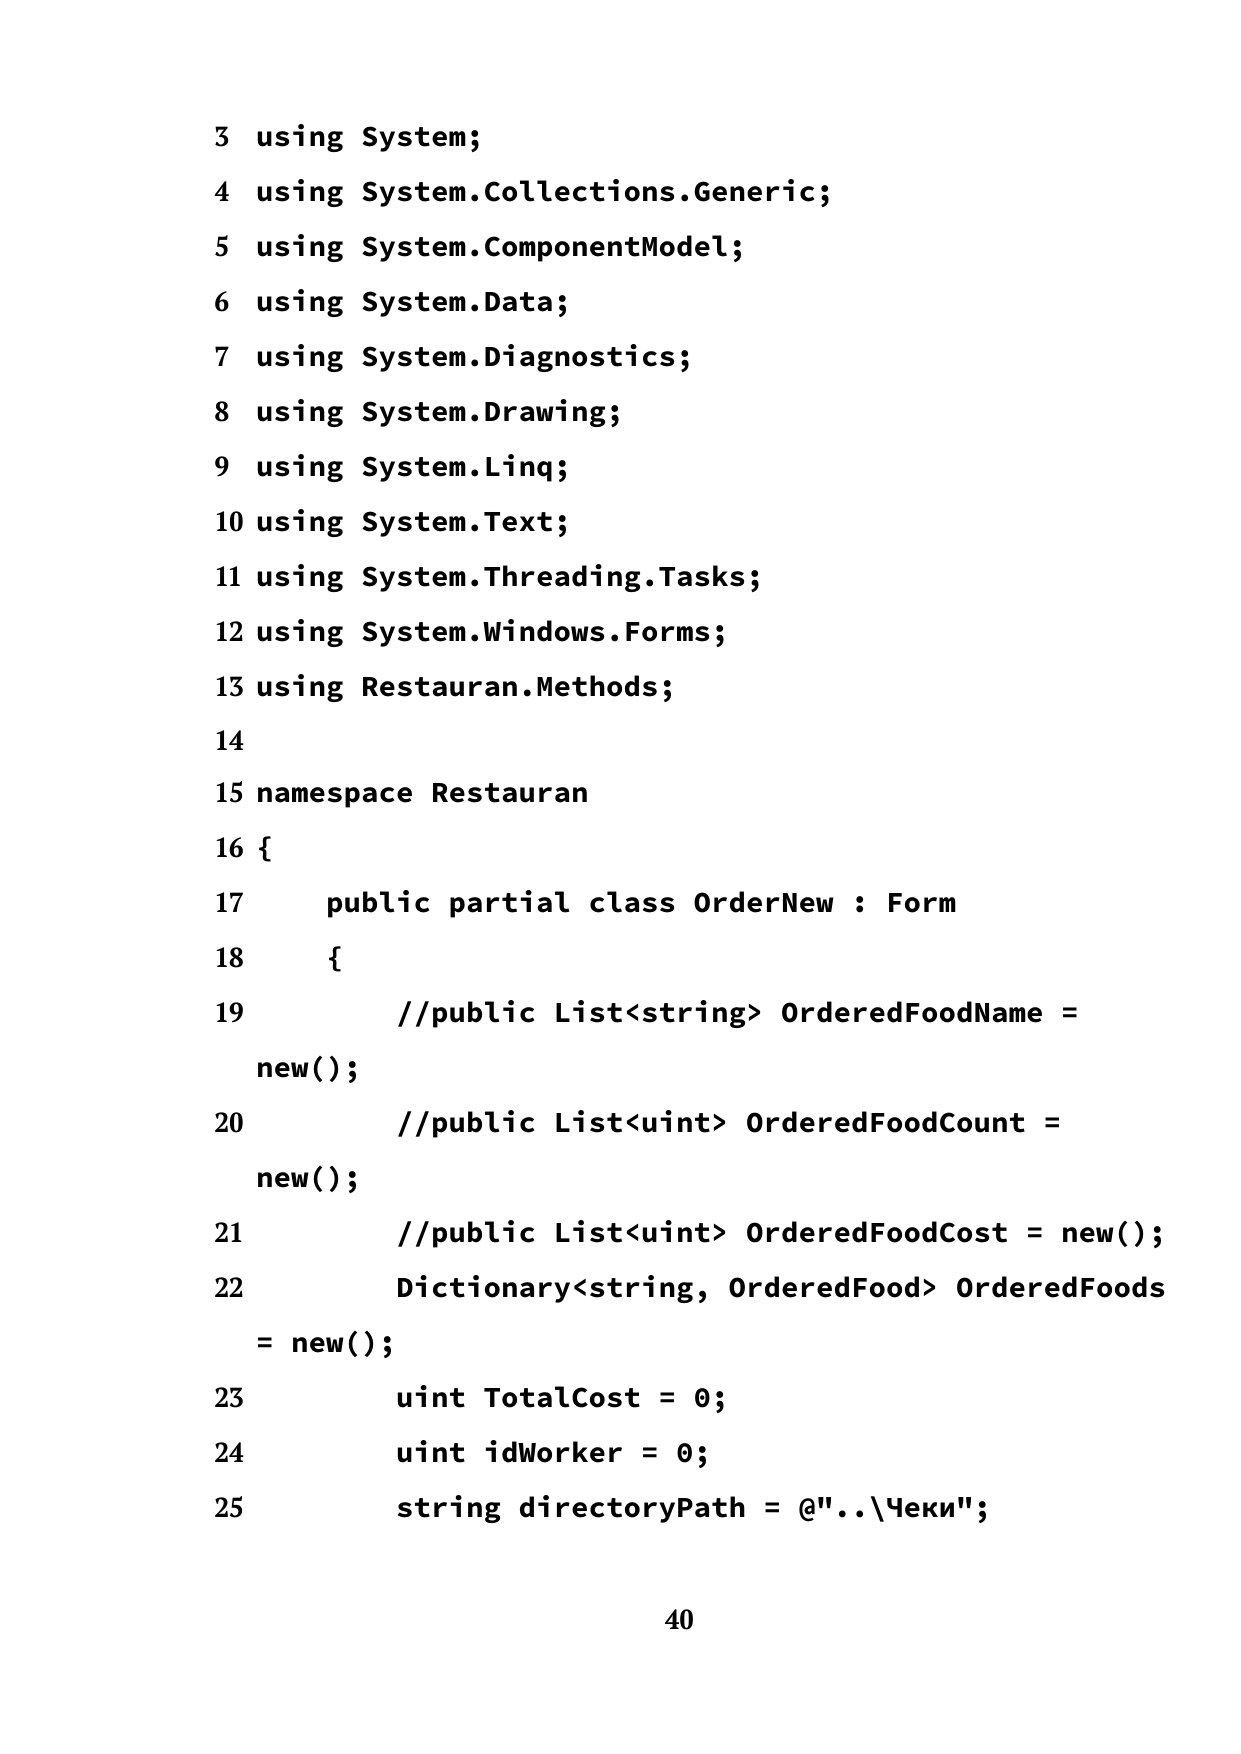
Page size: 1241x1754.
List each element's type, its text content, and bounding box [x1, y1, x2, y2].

list using System.Threading.Tasks; [214, 558, 1181, 595]
list string directoryPath = @"..\Чеки"; [214, 1488, 1181, 1525]
list { [214, 938, 1181, 975]
list using System.Drawing; [214, 393, 1181, 430]
list namespace Restauran [214, 773, 1181, 810]
list { [214, 828, 1181, 865]
list uint TotalCost = 0; [214, 1378, 1181, 1415]
list //public List<uint> OrderedFoodCount = new(); [214, 1103, 1181, 1195]
list using System.ComponentModel; [214, 228, 1181, 265]
list using System.Text; [214, 503, 1181, 540]
list uint idWorker = 0; [214, 1433, 1181, 1470]
list using System.Windows.Forms; [214, 613, 1181, 650]
list using System; [214, 118, 1181, 155]
list using System.Collections.Generic; [214, 173, 1181, 210]
list using System.Linq; [214, 448, 1181, 485]
list using System.Data; [214, 283, 1181, 320]
list //public List<uint> OrderedFoodCost = new(); [214, 1213, 1181, 1250]
list public partial class OrderNew : Form [214, 883, 1181, 920]
list using System.Diagnostics; [214, 338, 1181, 375]
list //public List<string> OrderedFoodName = new(); [214, 993, 1181, 1085]
list using Restauran.Methods; [214, 668, 1181, 705]
list Dictionary<string, OrderedFood> OrderedFoods = new(); [214, 1268, 1181, 1360]
